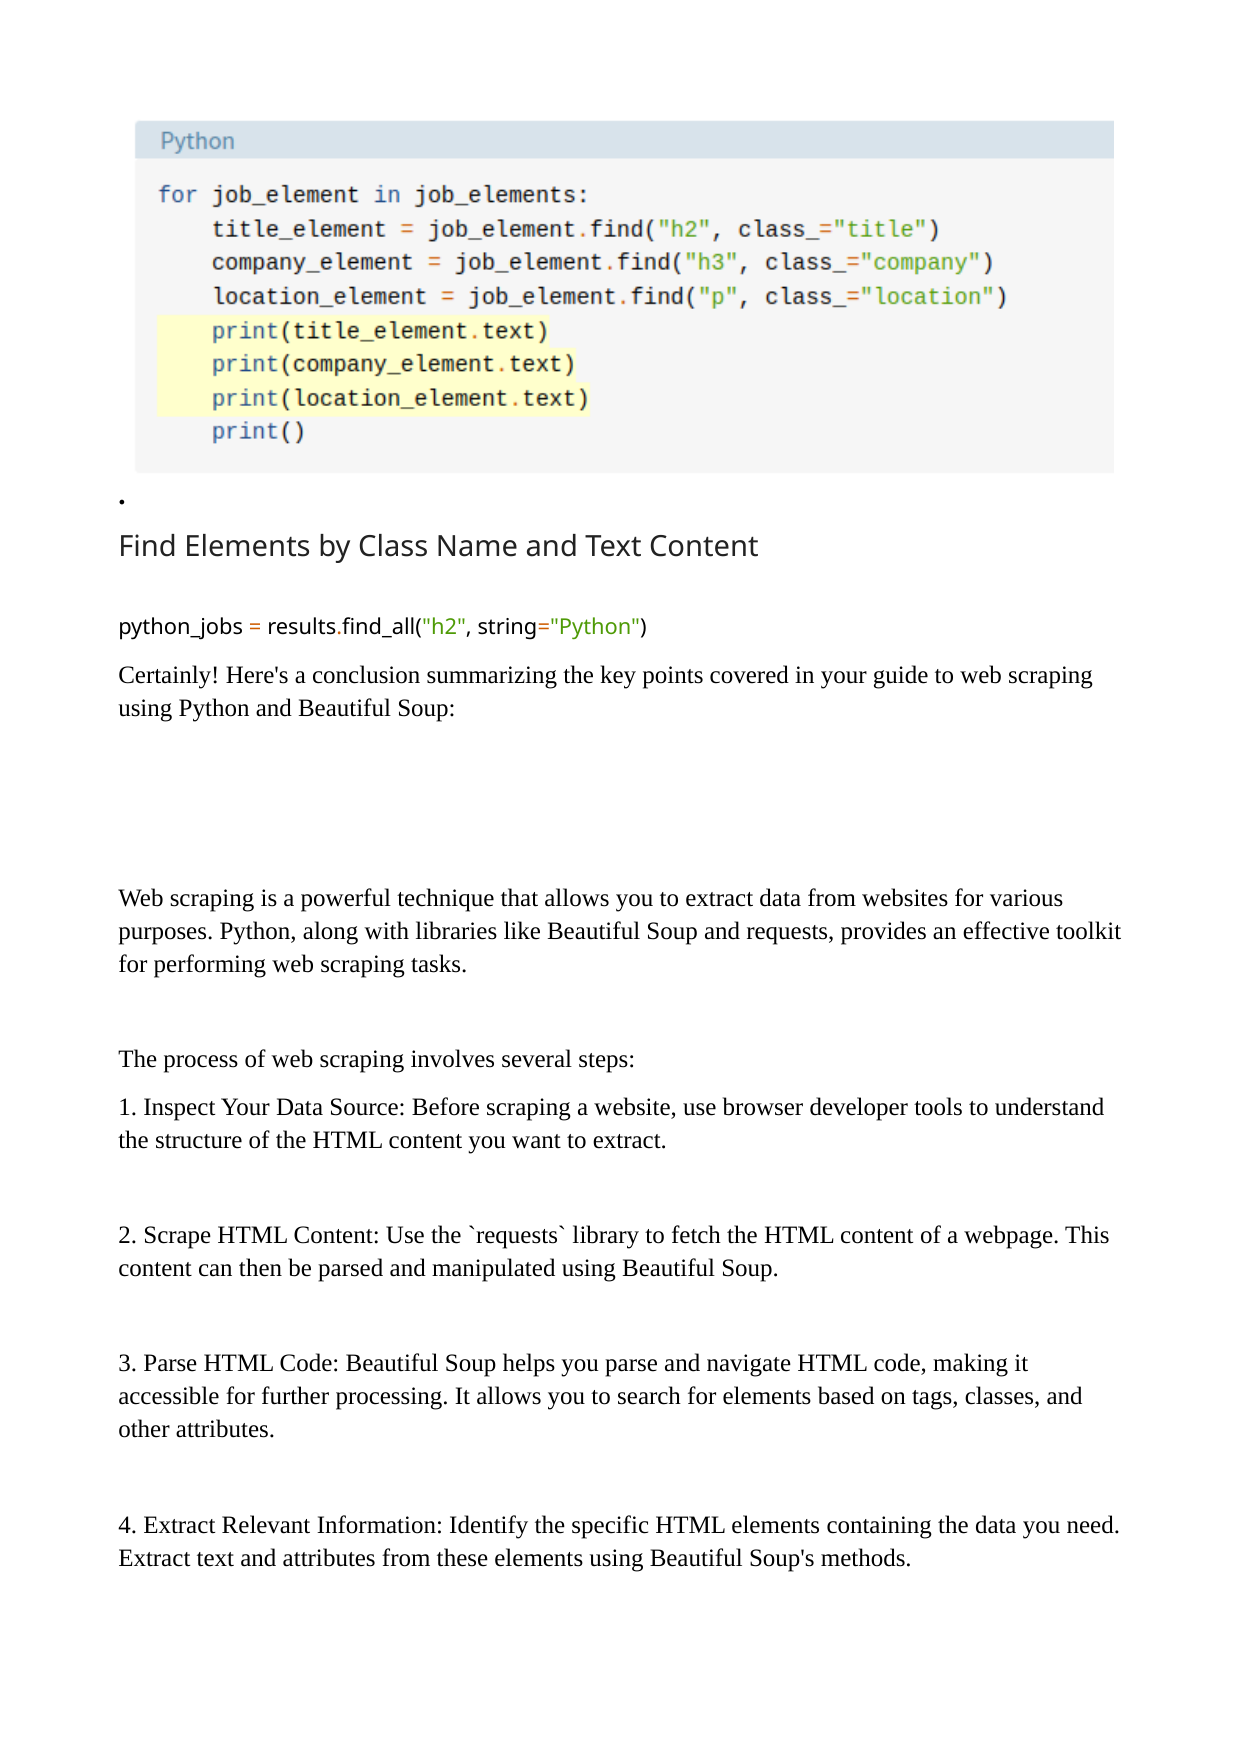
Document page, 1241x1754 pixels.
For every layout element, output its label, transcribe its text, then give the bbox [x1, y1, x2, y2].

text The process of web scraping involves several steps: [118, 1044, 1122, 1073]
text 1. Inspect Your Data Source: Before scraping a website, use browser developer tools to understand the structure of the HTML content you want to extract. [118, 1092, 1122, 1154]
text python_jobs = results.find_all("h2", string="Python") [118, 578, 1122, 641]
text . [118, 118, 1122, 511]
subtitle Find Elements by Class Name and Text Content [118, 526, 1122, 565]
text Certainly! Here's a conclusion summarizing the key points covered in your guide to web scraping using Python and Beautiful Soup: [118, 660, 1122, 721]
text 4. Extract Relevant Information: Identify the specific HTML elements containing the data you need. Extract text and attributes from these elements using Beautiful Soup's methods. [118, 1510, 1122, 1571]
text Web scraping is a powerful technique that allows you to extract data from websites for various purposes. Python, along with libraries like Beautiful Soup and requests, provides an effective toolkit for performing web scraping tasks. [118, 883, 1122, 978]
text 2. Scrape HTML Content: Use the `requests` library to fetch the HTML content of a webpage. This content can then be parsed and manipulated using Beautiful Soup. [118, 1220, 1122, 1282]
text 3. Parse HTML Code: Beautiful Soup helps you parse and navigate HTML code, making it accessible for further processing. It allows you to search for elements based on tags, classes, and other attributes. [118, 1348, 1122, 1443]
picture [126, 118, 1114, 478]
